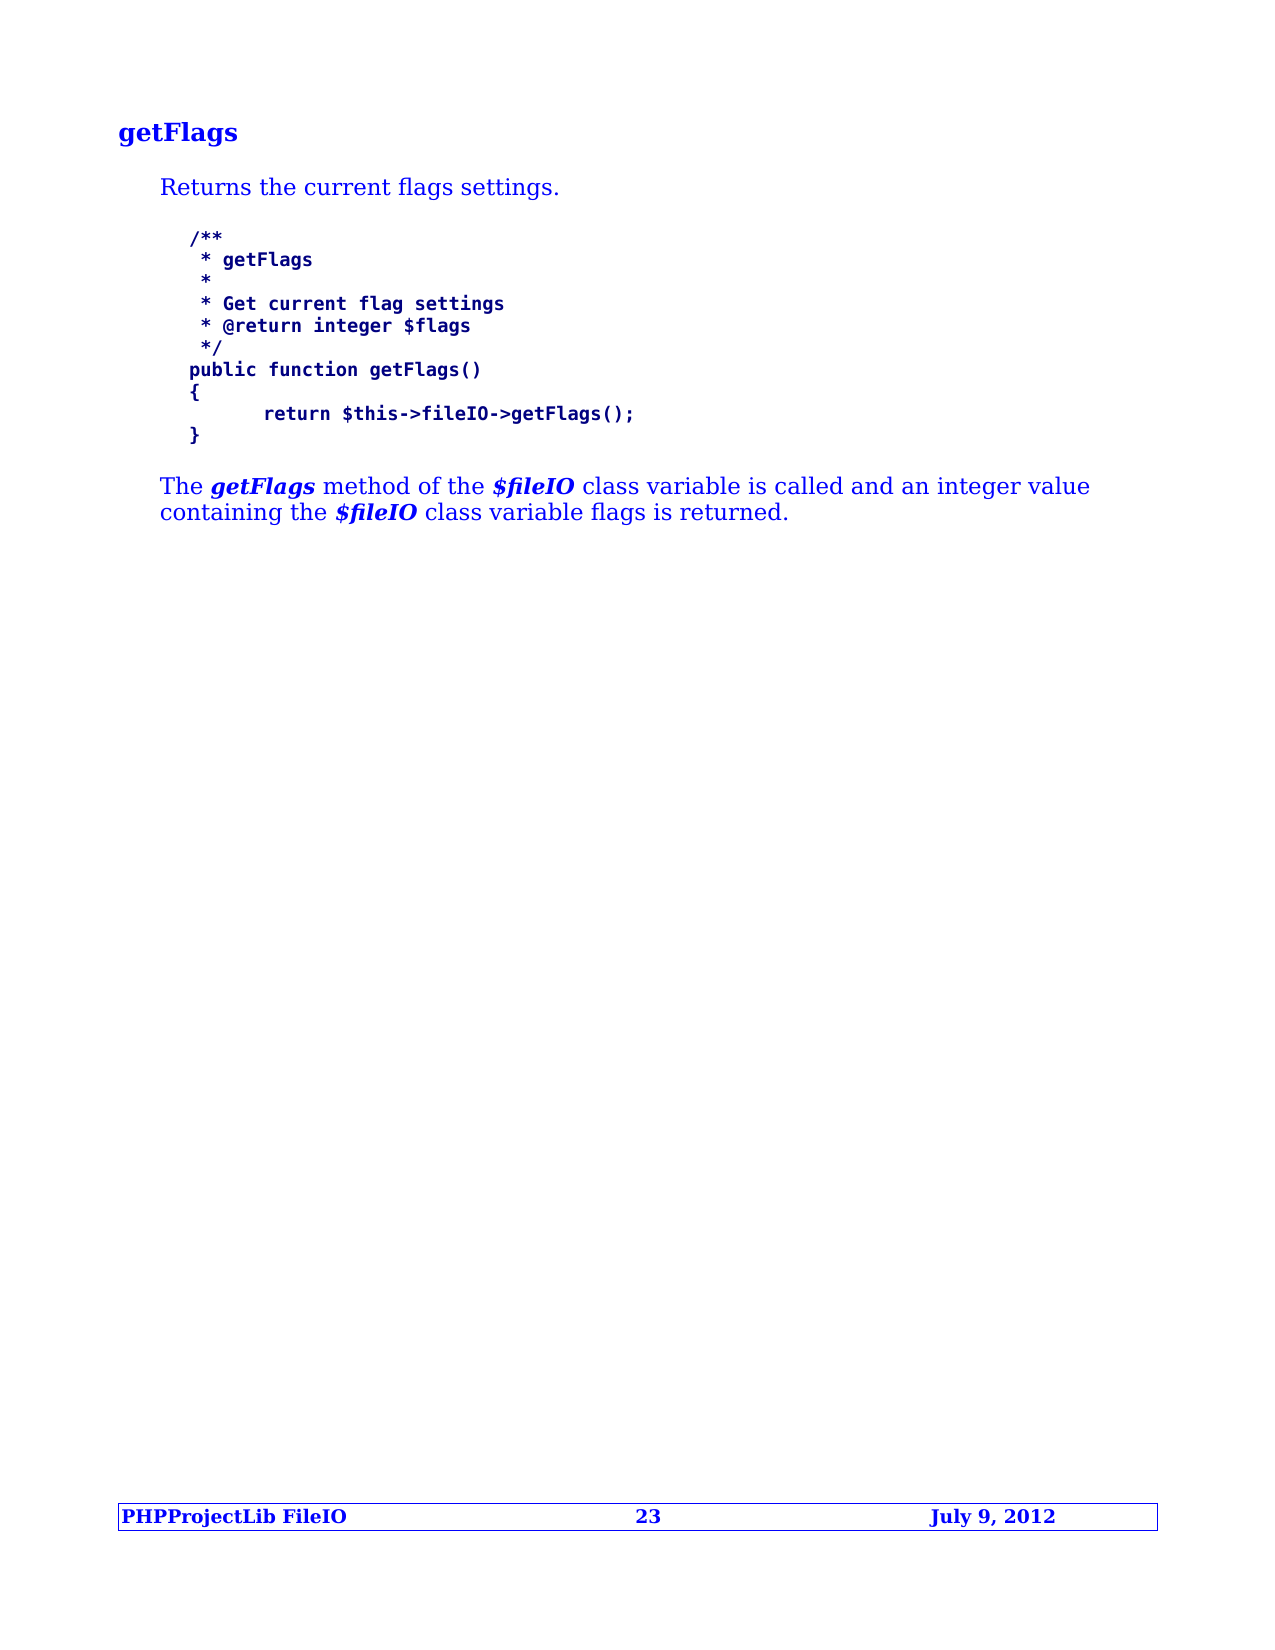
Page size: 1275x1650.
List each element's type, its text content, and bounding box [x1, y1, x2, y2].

list return $this->fileIO->getFlags(); [189, 402, 1157, 424]
title getFlags [118, 118, 1157, 147]
list } [189, 424, 1157, 446]
list public function getFlags() [189, 359, 1157, 381]
text Returns the current flags settings. [159, 174, 1157, 201]
list * Get current flag settings [189, 293, 1157, 315]
list */ [189, 337, 1157, 359]
list * @return integer $flags [189, 315, 1157, 337]
list * [189, 271, 1157, 293]
list /** [189, 227, 1157, 249]
list * getFlags [189, 249, 1157, 271]
list { [189, 381, 1157, 402]
text The getFlags method of the $fileIO class variable is called and an integer value containing the $fileIO class variable flags is returned. [159, 473, 1157, 526]
